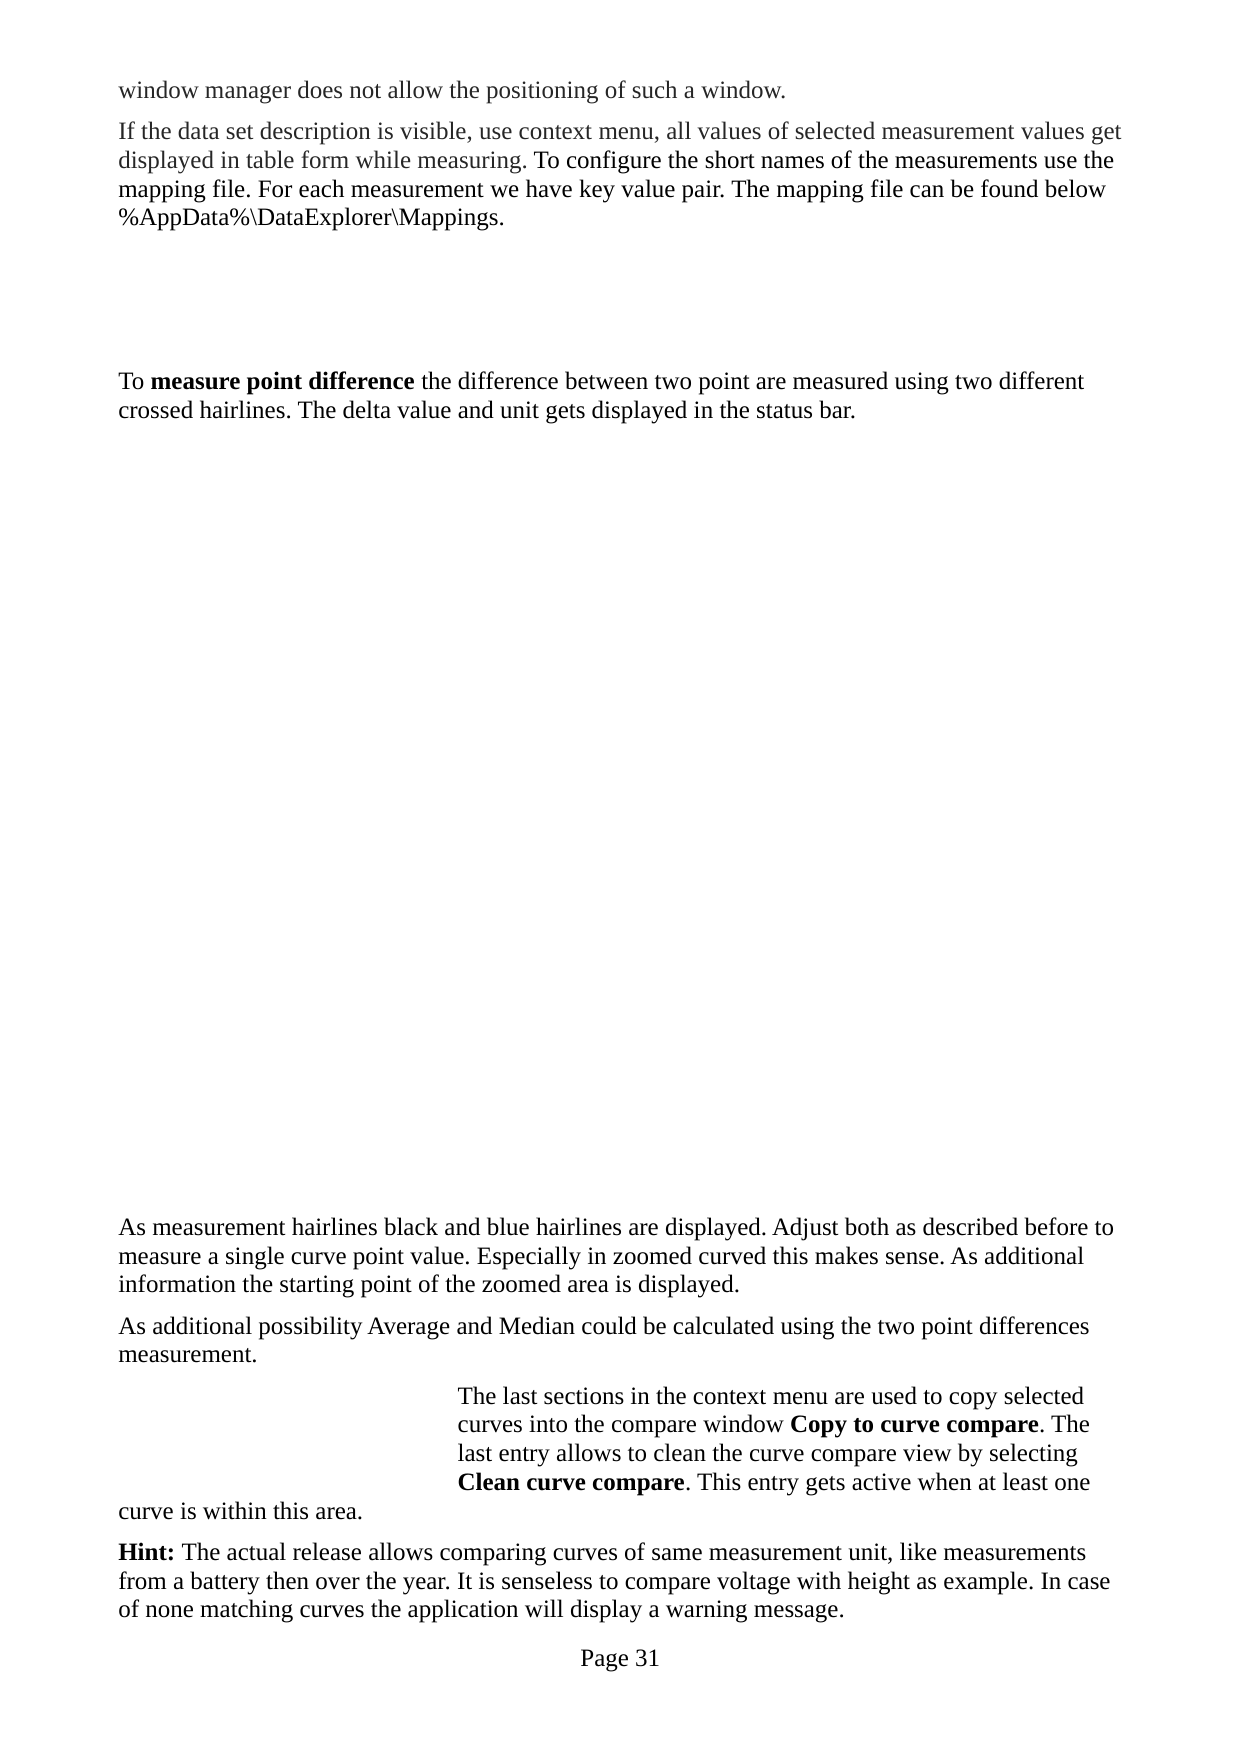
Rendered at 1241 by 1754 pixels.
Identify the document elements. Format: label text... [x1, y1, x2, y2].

text If the data set description is visible, use context menu, all values of selected measurement values get displayed in table form while measuring. To configure the short names of the measurements use the mapping file. For each measurement we have key value pair. The mapping file can be found below %AppData%\DataExplorer\Mappings. [118, 116, 1122, 231]
text As measurement hairlines black and blue hairlines are displayed. Adjust both as described before to measure a single curve point value. Especially in zoomed curved this makes sense. As additional information the starting point of the zoomed area is displayed. [118, 1212, 1122, 1298]
text To measure point difference the difference between two point are measured using two different crossed hairlines. The delta value and unit gets displayed in the status bar. [118, 244, 1122, 424]
text window manager does not allow the positioning of such a window. [118, 75, 1122, 104]
text Hint: The actual release allows comparing curves of same measurement unit, like measurements from a battery then over the year. It is senseless to compare voltage with height as example. In case of none matching curves the application will display a warning message. [118, 1537, 1122, 1623]
text The last sections in the context menu are used to copy selected curves into the compare window Copy to curve compare. The last entry allows to clean the curve compare view by selecting Clean curve compare. This entry gets active when at least one curve is within this area. [118, 1381, 1122, 1524]
text As additional possibility Average and Median could be calculated using the two point differences measurement. [118, 1311, 1122, 1368]
